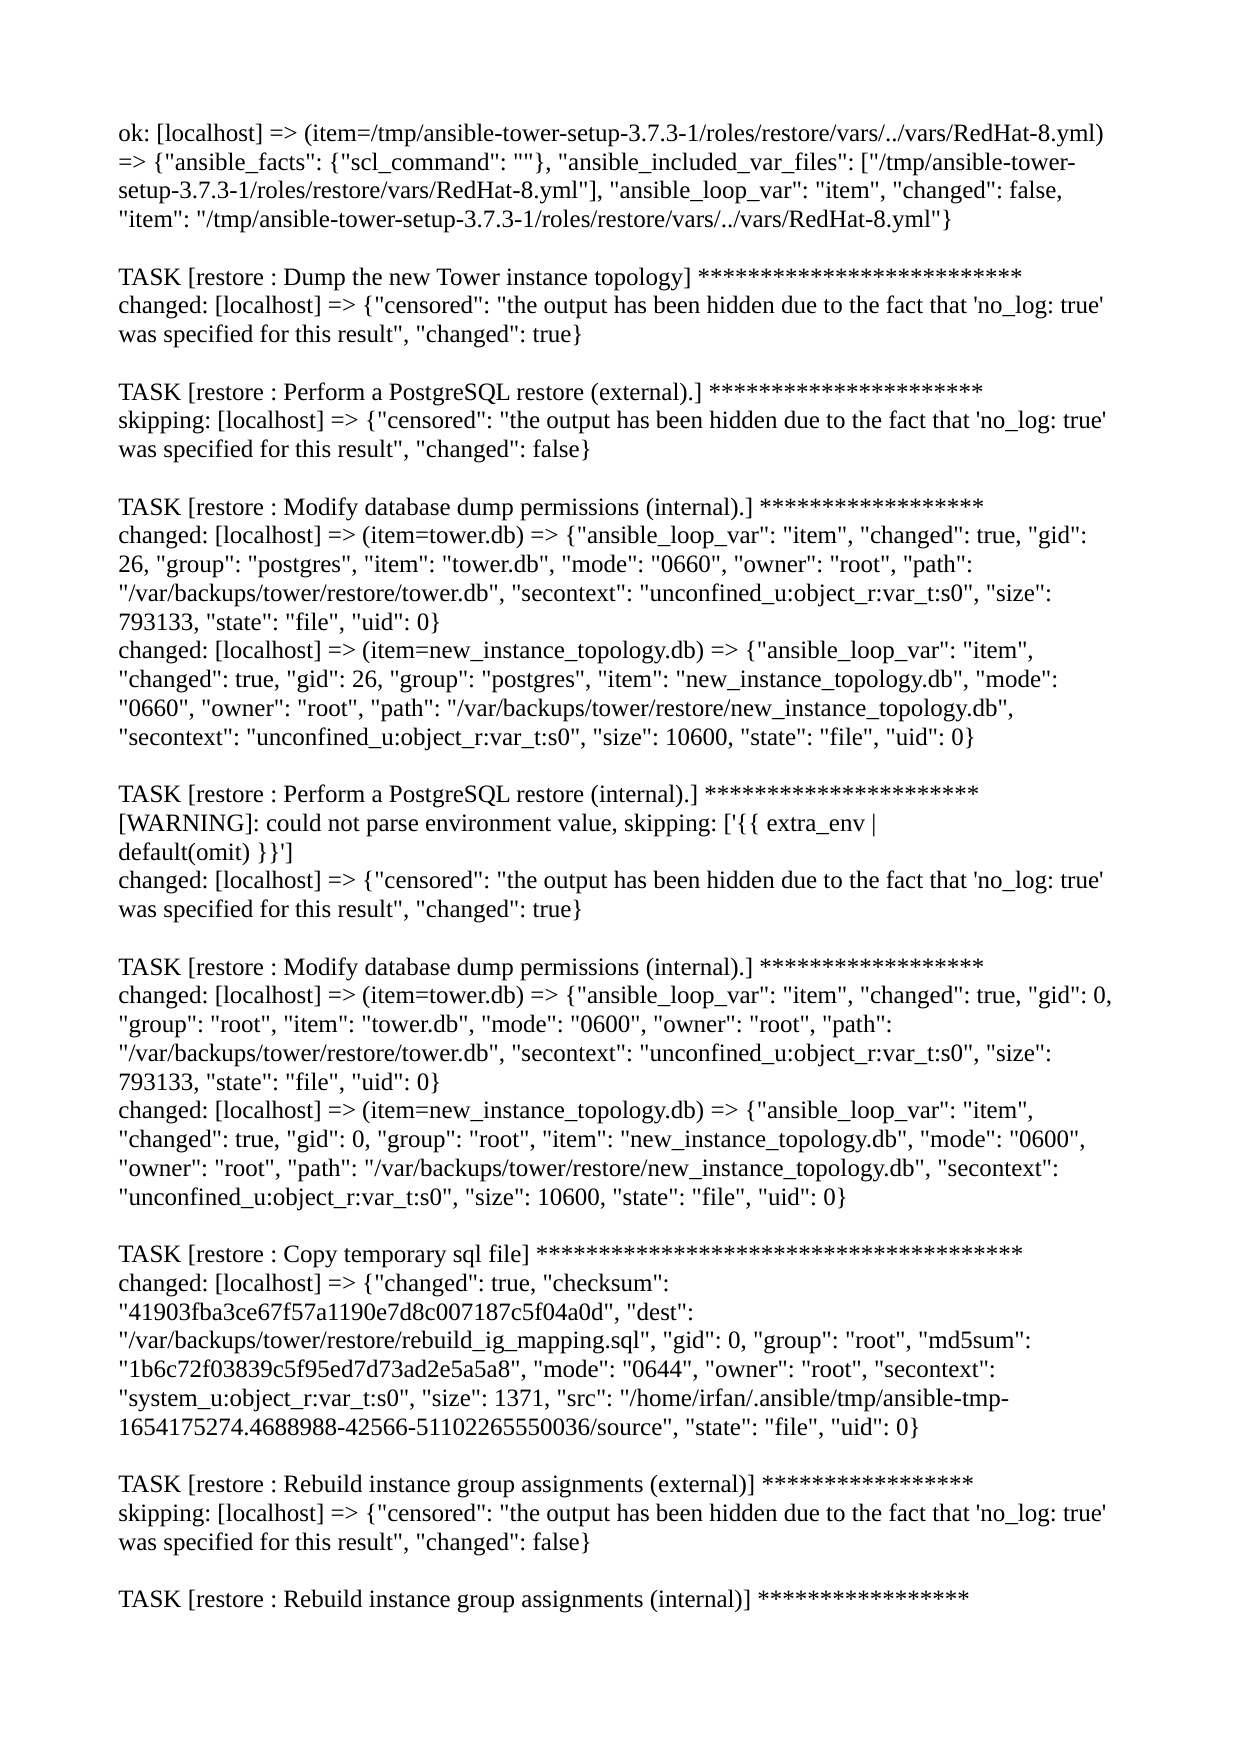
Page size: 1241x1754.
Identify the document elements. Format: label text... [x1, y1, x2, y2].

text changed: [localhost] => {"censored": "the output has been hidden due to the fact that 'no_log: true' was specified for this result", "changed": true} [118, 291, 1122, 348]
text changed: [localhost] => (item=new_instance_topology.db) => {"ansible_loop_var": "item", "changed": true, "gid": 26, "group": "postgres", "item": "new_instance_topology.db", "mode": "0660", "owner": "root", "path": "/var/backups/tower/restore/new_instance_topology.db", "secontext": "unconfined_u:object_r:var_t:s0", "size": 10600, "state": "file", "uid": 0} [118, 636, 1122, 751]
text skipping: [localhost] => {"censored": "the output has been hidden due to the fact that 'no_log: true' was specified for this result", "changed": false} [118, 1498, 1122, 1556]
text skipping: [localhost] => {"censored": "the output has been hidden due to the fact that 'no_log: true' was specified for this result", "changed": false} [118, 406, 1122, 463]
text TASK [restore : Rebuild instance group assignments (internal)] ***************** [118, 1584, 1122, 1613]
text TASK [restore : Perform a PostgreSQL restore (internal).] ********************** [118, 779, 1122, 808]
text TASK [restore : Rebuild instance group assignments (external)] ***************** [118, 1469, 1122, 1498]
text TASK [restore : Perform a PostgreSQL restore (external).] ********************** [118, 377, 1122, 406]
text default(omit) }}'] [118, 837, 1122, 866]
text [WARNING]: could not parse environment value, skipping: ['{{ extra_env | [118, 808, 1122, 837]
text TASK [restore : Dump the new Tower instance topology] ************************** [118, 262, 1122, 291]
text changed: [localhost] => (item=new_instance_topology.db) => {"ansible_loop_var": "item", "changed": true, "gid": 0, "group": "root", "item": "new_instance_topology.db", "mode": "0600", "owner": "root", "path": "/var/backups/tower/restore/new_instance_topology.db", "secontext": "unconfined_u:object_r:var_t:s0", "size": 10600, "state": "file", "uid": 0} [118, 1096, 1122, 1211]
text changed: [localhost] => {"changed": true, "checksum": "41903fba3ce67f57a1190e7d8c007187c5f04a0d", "dest": "/var/backups/tower/restore/rebuild_ig_mapping.sql", "gid": 0, "group": "root", "md5sum": "1b6c72f03839c5f95ed7d73ad2e5a5a8", "mode": "0644", "owner": "root", "secontext": "system_u:object_r:var_t:s0", "size": 1371, "src": "/home/irfan/.ansible/tmp/ansible-tmp-1654175274.4688988-42566-51102265550036/source", "state": "file", "uid": 0} [118, 1268, 1122, 1441]
text changed: [localhost] => {"censored": "the output has been hidden due to the fact that 'no_log: true' was specified for this result", "changed": true} [118, 866, 1122, 923]
text TASK [restore : Copy temporary sql file] *************************************** [118, 1239, 1122, 1268]
text changed: [localhost] => (item=tower.db) => {"ansible_loop_var": "item", "changed": true, "gid": 26, "group": "postgres", "item": "tower.db", "mode": "0660", "owner": "root", "path": "/var/backups/tower/restore/tower.db", "secontext": "unconfined_u:object_r:var_t:s0", "size": 793133, "state": "file", "uid": 0} [118, 521, 1122, 636]
text TASK [restore : Modify database dump permissions (internal).] ****************** [118, 492, 1122, 521]
text ok: [localhost] => (item=/tmp/ansible-tower-setup-3.7.3-1/roles/restore/vars/../vars/RedHat-8.yml) => {"ansible_facts": {"scl_command": ""}, "ansible_included_var_files": ["/tmp/ansible-tower-setup-3.7.3-1/roles/restore/vars/RedHat-8.yml"], "ansible_loop_var": "item", "changed": false, "item": "/tmp/ansible-tower-setup-3.7.3-1/roles/restore/vars/../vars/RedHat-8.yml"} [118, 118, 1122, 233]
text changed: [localhost] => (item=tower.db) => {"ansible_loop_var": "item", "changed": true, "gid": 0, "group": "root", "item": "tower.db", "mode": "0600", "owner": "root", "path": "/var/backups/tower/restore/tower.db", "secontext": "unconfined_u:object_r:var_t:s0", "size": 793133, "state": "file", "uid": 0} [118, 981, 1122, 1096]
text TASK [restore : Modify database dump permissions (internal).] ****************** [118, 952, 1122, 981]
